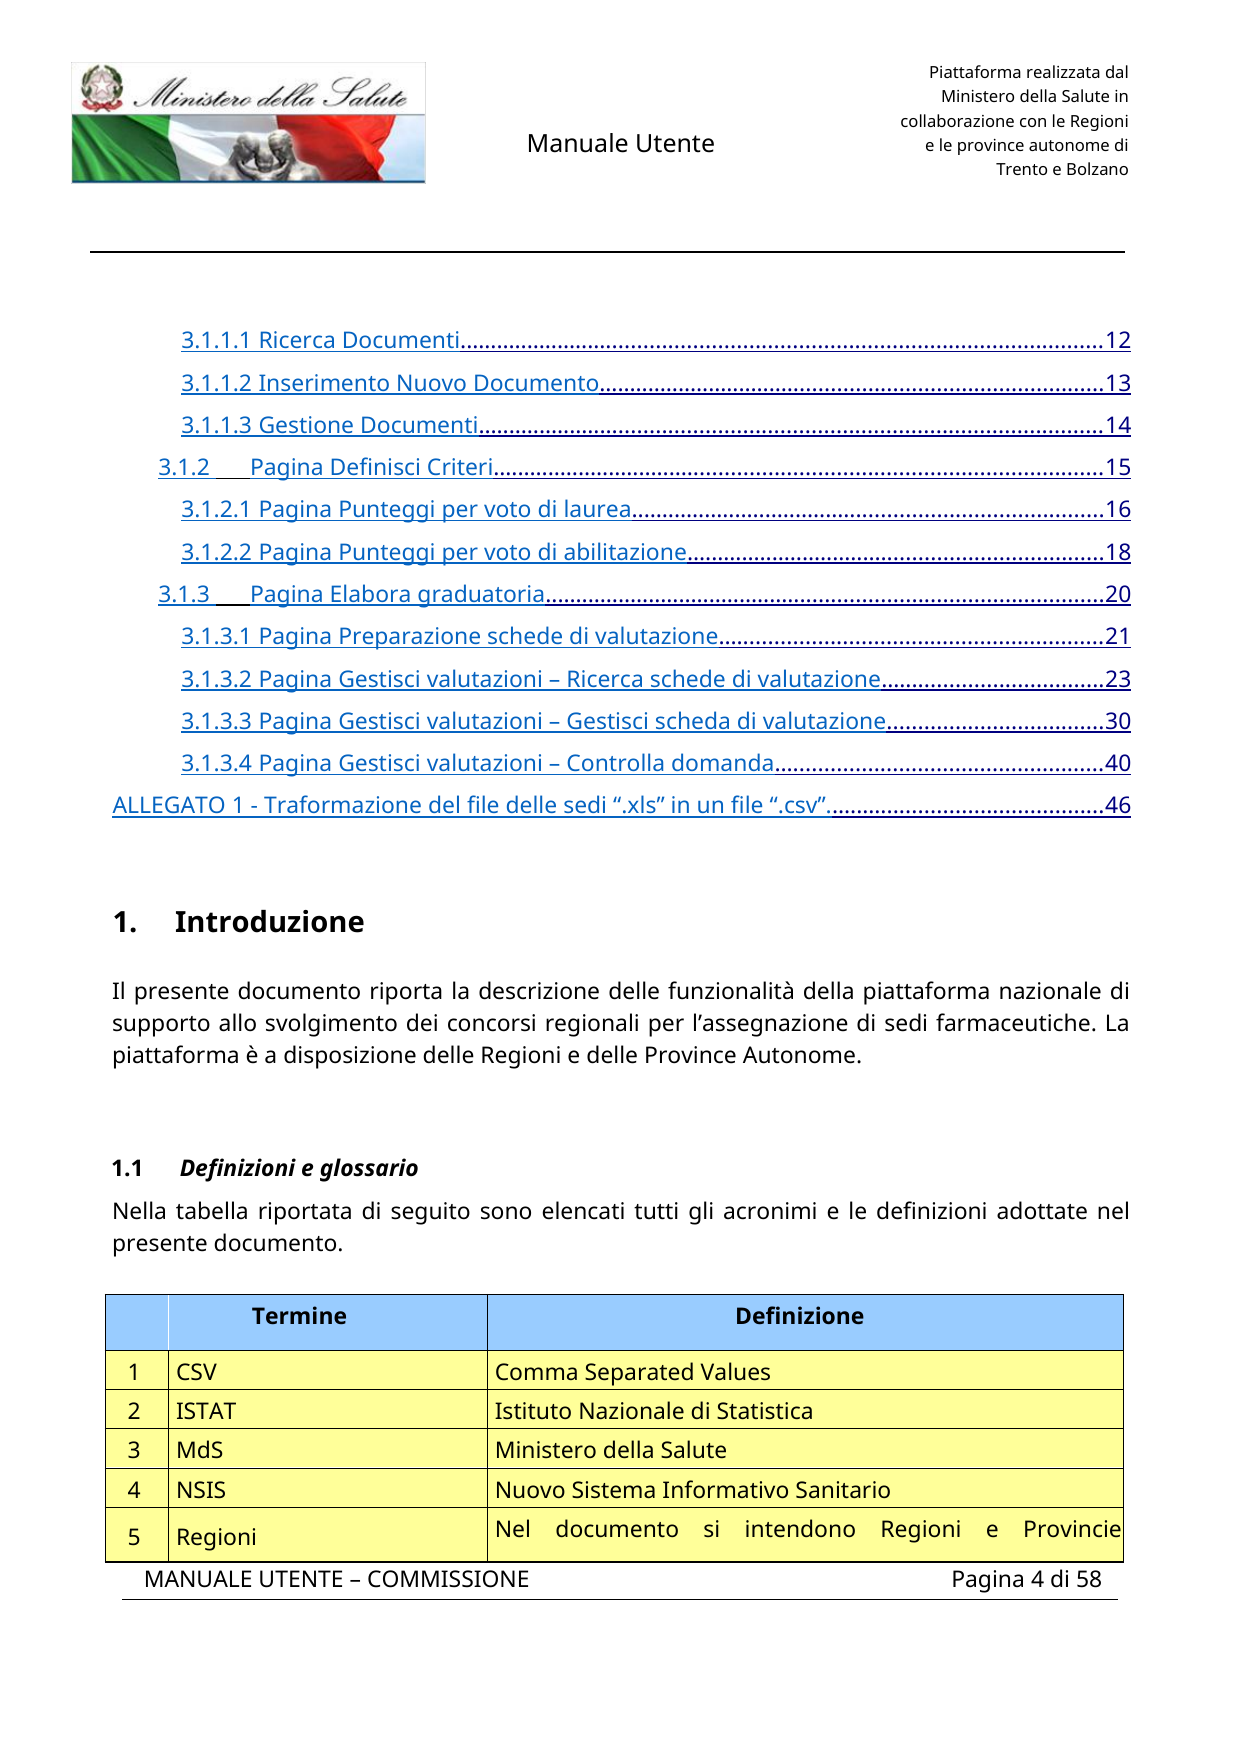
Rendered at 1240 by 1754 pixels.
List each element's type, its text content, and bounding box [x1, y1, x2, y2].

table_cell CSV [169, 1351, 487, 1389]
table_cell Ministero della Salute [488, 1429, 1123, 1467]
table_header [106, 1295, 168, 1350]
table_cell Nel documento si intendono Regioni e Provincie [488, 1508, 1123, 1561]
text 3.1.3.1 Pagina Preparazione schede di valutazione 21 [181, 620, 1178, 652]
text 3.1.3.4 Pagina Gestisci valutazioni – Controlla domanda 40 [181, 747, 1178, 778]
table_cell 1 [106, 1351, 168, 1389]
table_cell NSIS [169, 1469, 487, 1507]
table_header Termine [169, 1295, 487, 1350]
text 3.1.2 Pagina Definisci Criteri 15 [158, 451, 1178, 482]
table_cell Comma Separated Values [488, 1351, 1123, 1389]
text ALLEGATO 1 - Traformazione del file delle sedi “.xls” in un file “.csv”. 46 [112, 789, 1178, 821]
text Il presente documento riporta la descrizione delle funzionalità della piattaforma nazionale di supporto allo svolgimento dei concorsi regionali per l’assegnazione di sedi farmaceutiche. La piattaforma è a disposizione delle Regioni e delle Province Autonome. [112, 975, 1131, 1070]
table_cell Istituto Nazionale di Statistica [488, 1390, 1123, 1428]
text 3.1.2.1 Pagina Punteggi per voto di laurea 16 [181, 493, 1178, 525]
text 3.1.1.2 Inserimento Nuovo Documento 13 [181, 367, 1178, 398]
table_cell 5 [106, 1508, 168, 1561]
table_cell ISTAT [169, 1390, 487, 1428]
text 3.1.1.3 Gestione Documenti 14 [181, 409, 1178, 440]
table_cell 4 [106, 1469, 168, 1507]
table_cell Nuovo Sistema Informativo Sanitario [488, 1469, 1123, 1507]
table_cell MdS [169, 1429, 487, 1467]
table_cell 3 [106, 1429, 168, 1467]
table_header Definizione [488, 1295, 1123, 1350]
subtitle 1.1 Definizioni e glossario [111, 1152, 1131, 1183]
text 3.1.1.1 Ricerca Documenti 12 [181, 324, 1178, 356]
text Nella tabella riportata di seguito sono elencati tutti gli acronimi e le definizioni adottate nel presente documento. [112, 1195, 1131, 1258]
table_cell 2 [106, 1390, 168, 1428]
text 3.1.2.2 Pagina Punteggi per voto di abilitazione 18 [181, 536, 1178, 567]
subtitle 1. Introduzione [112, 901, 1178, 941]
text 3.1.3.3 Pagina Gestisci valutazioni – Gestisci scheda di valutazione 30 [181, 705, 1178, 736]
text 3.1.3 Pagina Elabora graduatoria 20 [158, 578, 1178, 609]
text 3.1.3.2 Pagina Gestisci valutazioni – Ricerca schede di valutazione 23 [181, 663, 1178, 694]
table_cell Regioni [169, 1508, 487, 1561]
